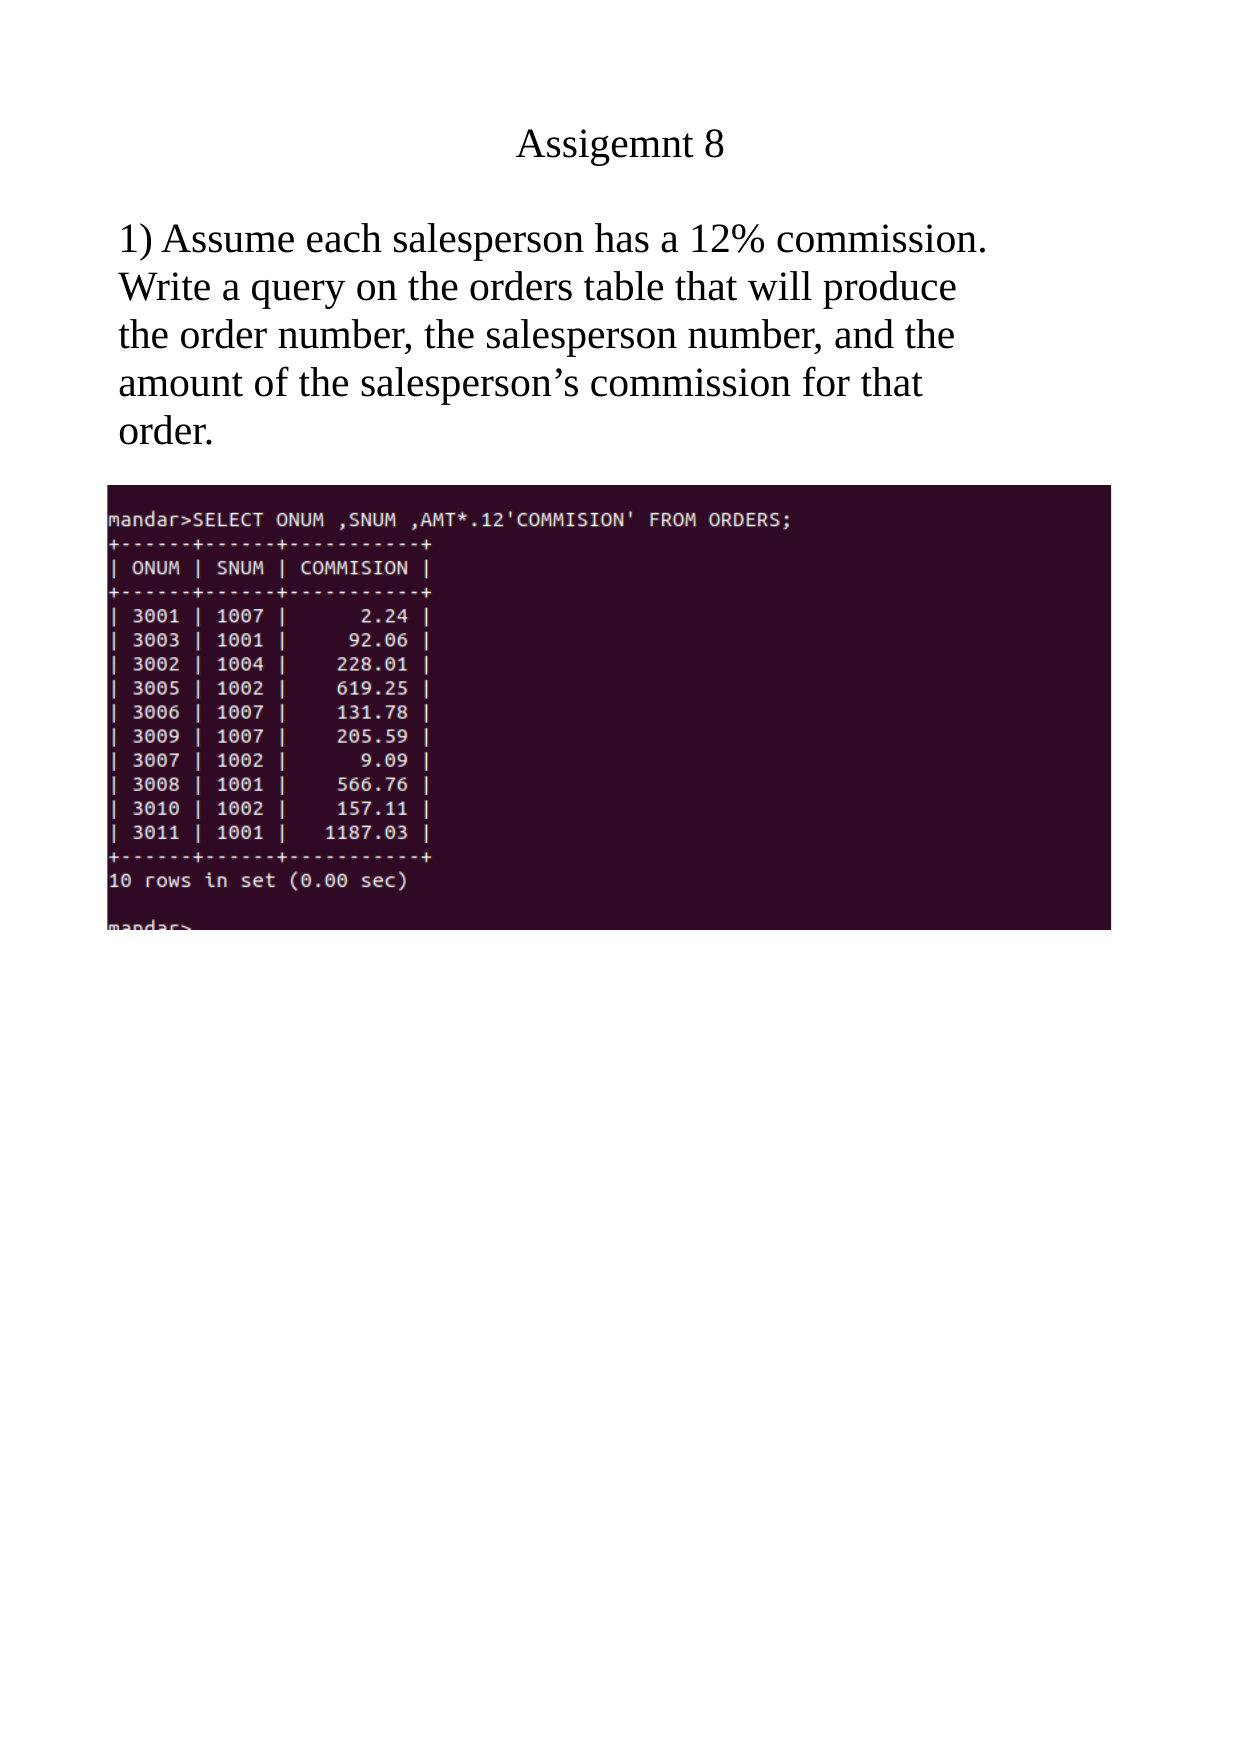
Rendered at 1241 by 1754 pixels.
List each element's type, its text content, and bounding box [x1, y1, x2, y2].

picture [107, 485, 1112, 930]
text 1) Assume each salesperson has a 12% commission. [118, 214, 1122, 262]
text the order number, the salesperson number, and the [118, 310, 1122, 358]
text order. [118, 406, 1122, 453]
text Write a query on the orders table that will produce [118, 262, 1122, 310]
text amount of the salesperson’s commission for that [118, 358, 1122, 406]
text Assigemnt 8 [118, 118, 1122, 166]
